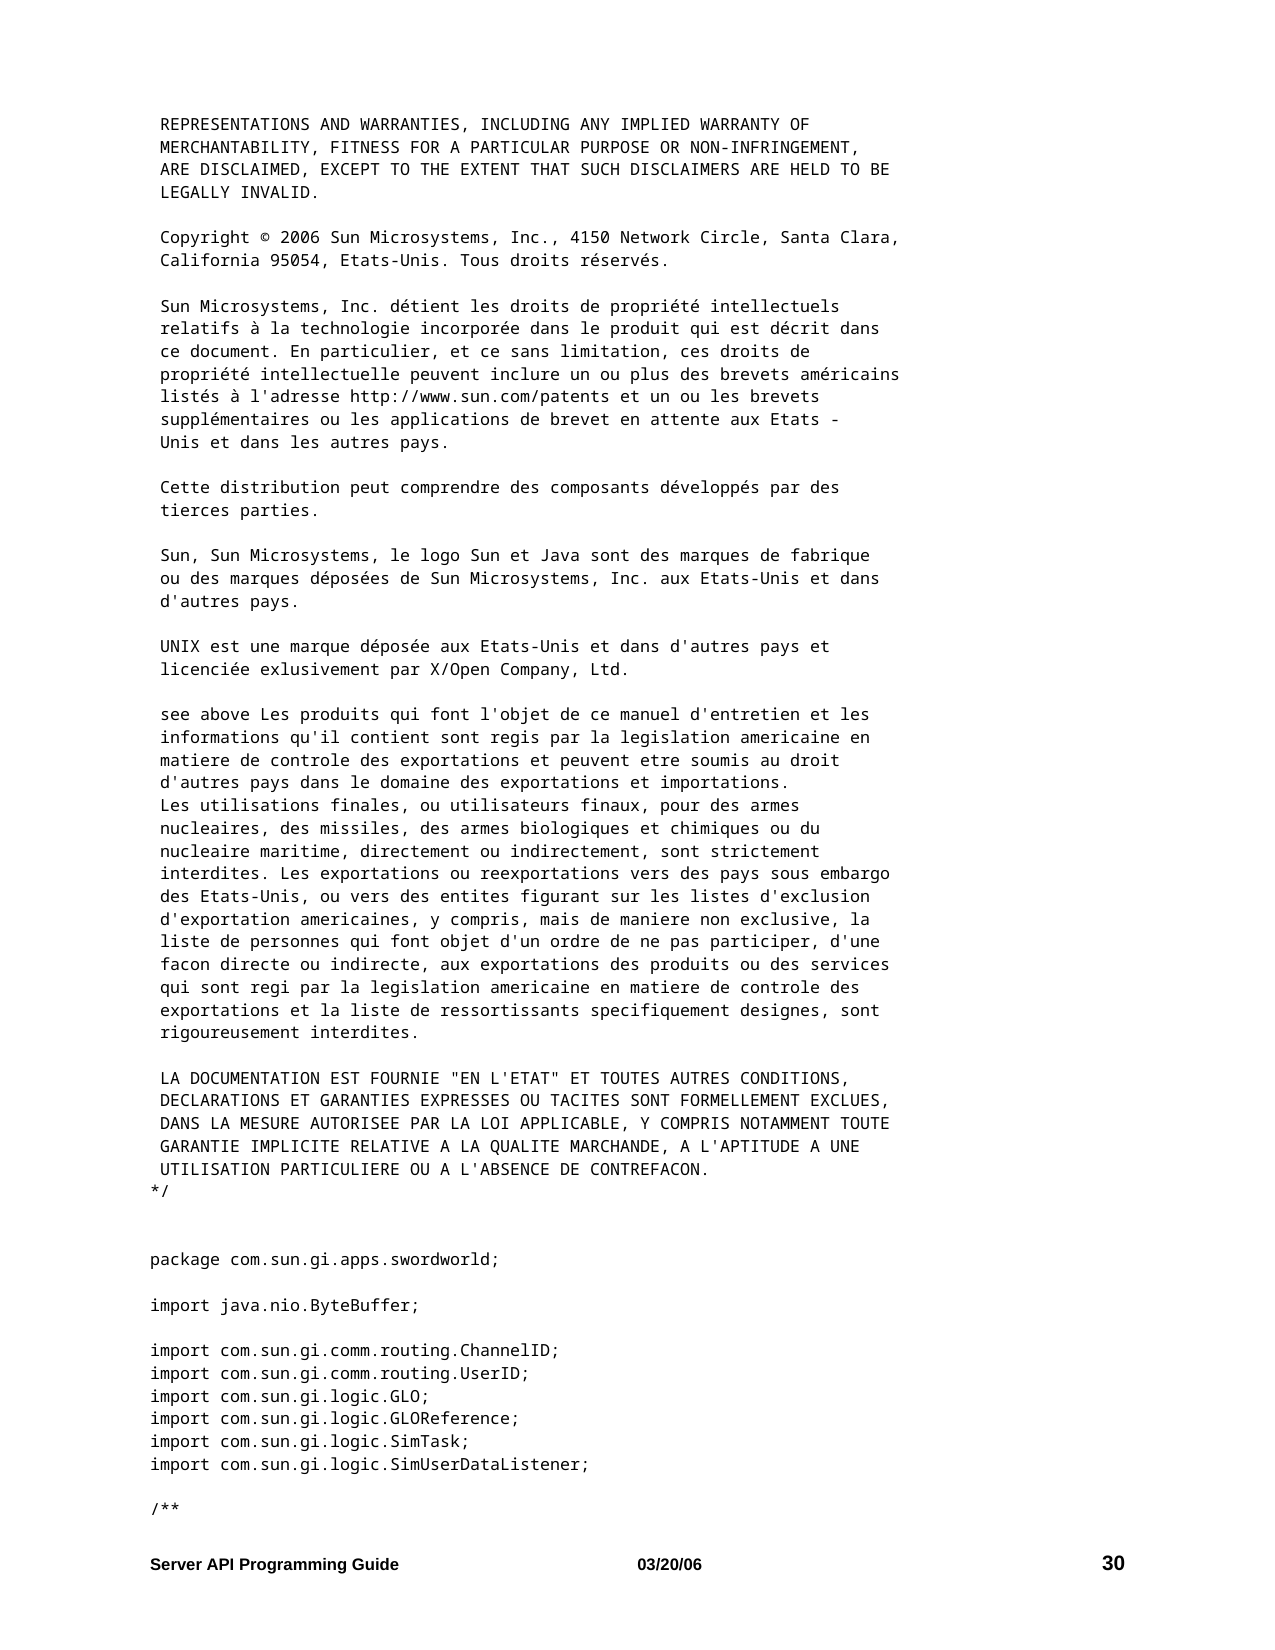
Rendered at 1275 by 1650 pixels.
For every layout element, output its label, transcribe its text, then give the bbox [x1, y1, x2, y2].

text matiere de controle des exportations et peuvent etre soumis au droit [150, 748, 1125, 771]
text liste de personnes qui font objet d'un ordre de ne pas participer, d'une [150, 930, 1125, 953]
text d'autres pays dans le domaine des exportations et importations. [150, 771, 1125, 794]
text California 95054, Etats-Unis. Tous droits réservés. [150, 249, 1125, 271]
text see above Les produits qui font l'objet de ce manuel d'entretien et les [150, 703, 1125, 726]
text import com.sun.gi.comm.routing.UserID; [150, 1361, 1125, 1384]
text qui sont regi par la legislation americaine en matiere de controle des [150, 975, 1125, 998]
text import com.sun.gi.comm.routing.ChannelID; [150, 1339, 1125, 1361]
text UNIX est une marque déposée aux Etats-Unis et dans d'autres pays et [150, 635, 1125, 657]
text listés à l'adresse http://www.sun.com/patents et un ou les brevets [150, 385, 1125, 408]
text ou des marques déposées de Sun Microsystems, Inc. aux Etats-Unis et dans [150, 567, 1125, 589]
text nucleaires, des missiles, des armes biologiques et chimiques ou du [150, 816, 1125, 839]
text LEGALLY INVALID. [150, 181, 1125, 203]
text d'exportation americaines, y compris, mais de maniere non exclusive, la [150, 907, 1125, 930]
text licenciée exlusivement par X/Open Company, Ltd. [150, 657, 1125, 680]
text DANS LA MESURE AUTORISEE PAR LA LOI APPLICABLE, Y COMPRIS NOTAMMENT TOUTE [150, 1112, 1125, 1134]
text nucleaire maritime, directement ou indirectement, sont strictement [150, 839, 1125, 862]
text rigoureusement interdites. [150, 1021, 1125, 1043]
text facon directe ou indirecte, aux exportations des produits ou des services [150, 953, 1125, 975]
text GARANTIE IMPLICITE RELATIVE A LA QUALITE MARCHANDE, A L'APTITUDE A UNE [150, 1134, 1125, 1157]
text LA DOCUMENTATION EST FOURNIE "EN L'ETAT" ET TOUTES AUTRES CONDITIONS, [150, 1066, 1125, 1089]
text Copyright © 2006 Sun Microsystems, Inc., 4150 Network Circle, Santa Clara, [150, 226, 1125, 249]
text */ [150, 1180, 1125, 1202]
text import com.sun.gi.logic.SimUserDataListener; [150, 1452, 1125, 1475]
text supplémentaires ou les applications de brevet en attente aux Etats - [150, 408, 1125, 430]
text d'autres pays. [150, 589, 1125, 612]
text Les utilisations finales, ou utilisateurs finaux, pour des armes [150, 794, 1125, 816]
text propriété intellectuelle peuvent inclure un ou plus des brevets américains [150, 362, 1125, 385]
text DECLARATIONS ET GARANTIES EXPRESSES OU TACITES SONT FORMELLEMENT EXCLUES, [150, 1089, 1125, 1112]
text /** [150, 1498, 1125, 1520]
text informations qu'il contient sont regis par la legislation americaine en [150, 726, 1125, 748]
text exportations et la liste de ressortissants specifiquement designes, sont [150, 998, 1125, 1021]
text import com.sun.gi.logic.GLO; [150, 1384, 1125, 1407]
text Cette distribution peut comprendre des composants développés par des [150, 476, 1125, 498]
text des Etats-Unis, ou vers des entites figurant sur les listes d'exclusion [150, 884, 1125, 907]
text package com.sun.gi.apps.swordworld; [150, 1248, 1125, 1271]
text ce document. En particulier, et ce sans limitation, ces droits de [150, 339, 1125, 362]
text tierces parties. [150, 498, 1125, 521]
text Unis et dans les autres pays. [150, 430, 1125, 453]
text REPRESENTATIONS AND WARRANTIES, INCLUDING ANY IMPLIED WARRANTY OF [150, 112, 1125, 135]
text relatifs à la technologie incorporée dans le produit qui est décrit dans [150, 317, 1125, 339]
text import java.nio.ByteBuffer; [150, 1293, 1125, 1316]
text interdites. Les exportations ou reexportations vers des pays sous embargo [150, 862, 1125, 884]
text import com.sun.gi.logic.GLOReference; [150, 1407, 1125, 1429]
text Sun, Sun Microsystems, le logo Sun et Java sont des marques de fabrique [150, 544, 1125, 567]
text ARE DISCLAIMED, EXCEPT TO THE EXTENT THAT SUCH DISCLAIMERS ARE HELD TO BE [150, 158, 1125, 181]
text import com.sun.gi.logic.SimTask; [150, 1429, 1125, 1452]
text UTILISATION PARTICULIERE OU A L'ABSENCE DE CONTREFACON. [150, 1157, 1125, 1180]
text Sun Microsystems, Inc. détient les droits de propriété intellectuels [150, 294, 1125, 317]
text MERCHANTABILITY, FITNESS FOR A PARTICULAR PURPOSE OR NON-INFRINGEMENT, [150, 135, 1125, 158]
